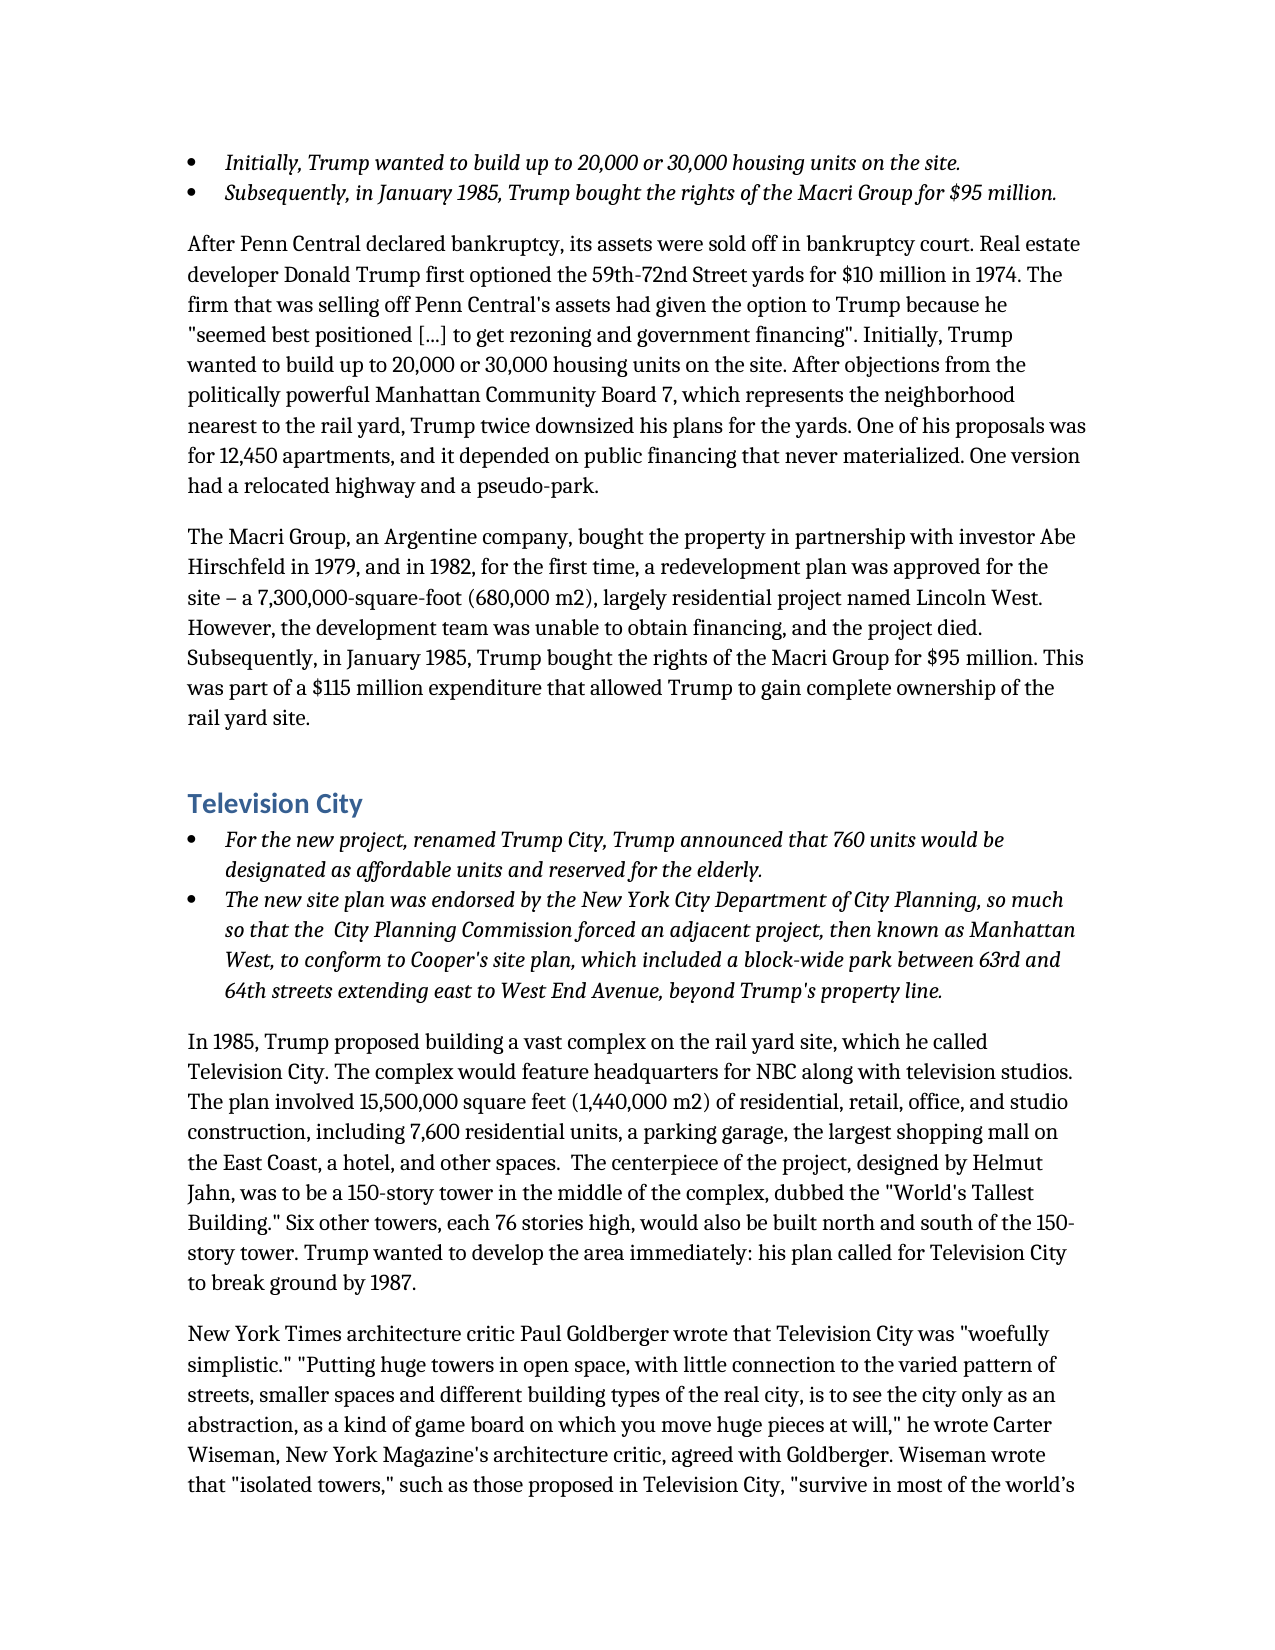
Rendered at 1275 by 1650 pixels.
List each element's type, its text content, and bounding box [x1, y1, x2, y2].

subtitle Television City [187, 785, 1087, 821]
text After Penn Central declared bankruptcy, its assets were sold off in bankruptcy court. Real estate developer Donald Trump first optioned the 59th-72nd Street yards for $10 million in 1974. The firm that was selling off Penn Central's assets had given the option to Trump because he "seemed best positioned [...] to get rezoning and government financing". Initially, Trump wanted to build up to 20,000 or 30,000 housing units on the site. After objections from the politically powerful Manhattan Community Board 7, which represents the neighborhood nearest to the rail yard, Trump twice downsized his plans for the yards. One of his proposals was for 12,450 apartments, and it depended on public financing that never materialized. One version had a relocated highway and a pseudo-park. [187, 231, 1087, 499]
list For the new project, renamed Trump City, Trump announced that 760 units would be designated as affordable units and reserved for the elderly. [187, 826, 1087, 883]
list The new site plan was endorsed by the New York City Department of City Planning, so much so that the City Planning Commission forced an adjacent project, then known as Manhattan West, to conform to Cooper's site plan, which included a block-wide park between 63rd and 64th streets extending east to West End Avenue, beyond Trump's property line. [187, 887, 1087, 1004]
list Initially, Trump wanted to build up to 20,000 or 30,000 housing units on the site. [187, 150, 1087, 176]
text New York Times architecture critic Paul Goldberger wrote that Television City was "woefully simplistic." "Putting huge towers in open space, with little connection to the varied pattern of streets, smaller spaces and different building types of the real city, is to see the city only as an abstraction, as a kind of game board on which you move huge pieces at will," he wrote Carter Wiseman, New York Magazine's architecture critic, agreed with Goldberger. Wiseman wrote that "isolated towers," such as those proposed in Television City, "survive in most of the world’s [187, 1321, 1087, 1498]
text In 1985, Trump proposed building a vast complex on the rail yard site, which he called Television City. The complex would feature headquarters for NBC along with television studios. The plan involved 15,500,000 square feet (1,440,000 m2) of residential, retail, office, and studio construction, including 7,600 residential units, a parking garage, the largest shopping mall on the East Coast, a hotel, and other spaces. The centerpiece of the project, designed by Helmut Jahn, was to be a 150-story tower in the middle of the complex, dubbed the "World's Tallest Building." Six other towers, each 76 stories high, would also be built north and south of the 150-story tower. Trump wanted to develop the area immediately: his plan called for Television City to break ground by 1987. [187, 1028, 1087, 1296]
list Subsequently, in January 1985, Trump bought the rights of the Macri Group for $95 million. [187, 180, 1087, 207]
text The Macri Group, an Argentine company, bought the property in partnership with investor Abe Hirschfeld in 1979, and in 1982, for the first time, a redevelopment plan was approved for the site – a 7,300,000-square-foot (680,000 m2), largely residential project named Lincoln West. However, the development team was unable to obtain financing, and the project died. Subsequently, in January 1985, Trump bought the rights of the Macri Group for $95 million. This was part of a $115 million expenditure that allowed Trump to gain complete ownership of the rail yard site. [187, 524, 1087, 732]
